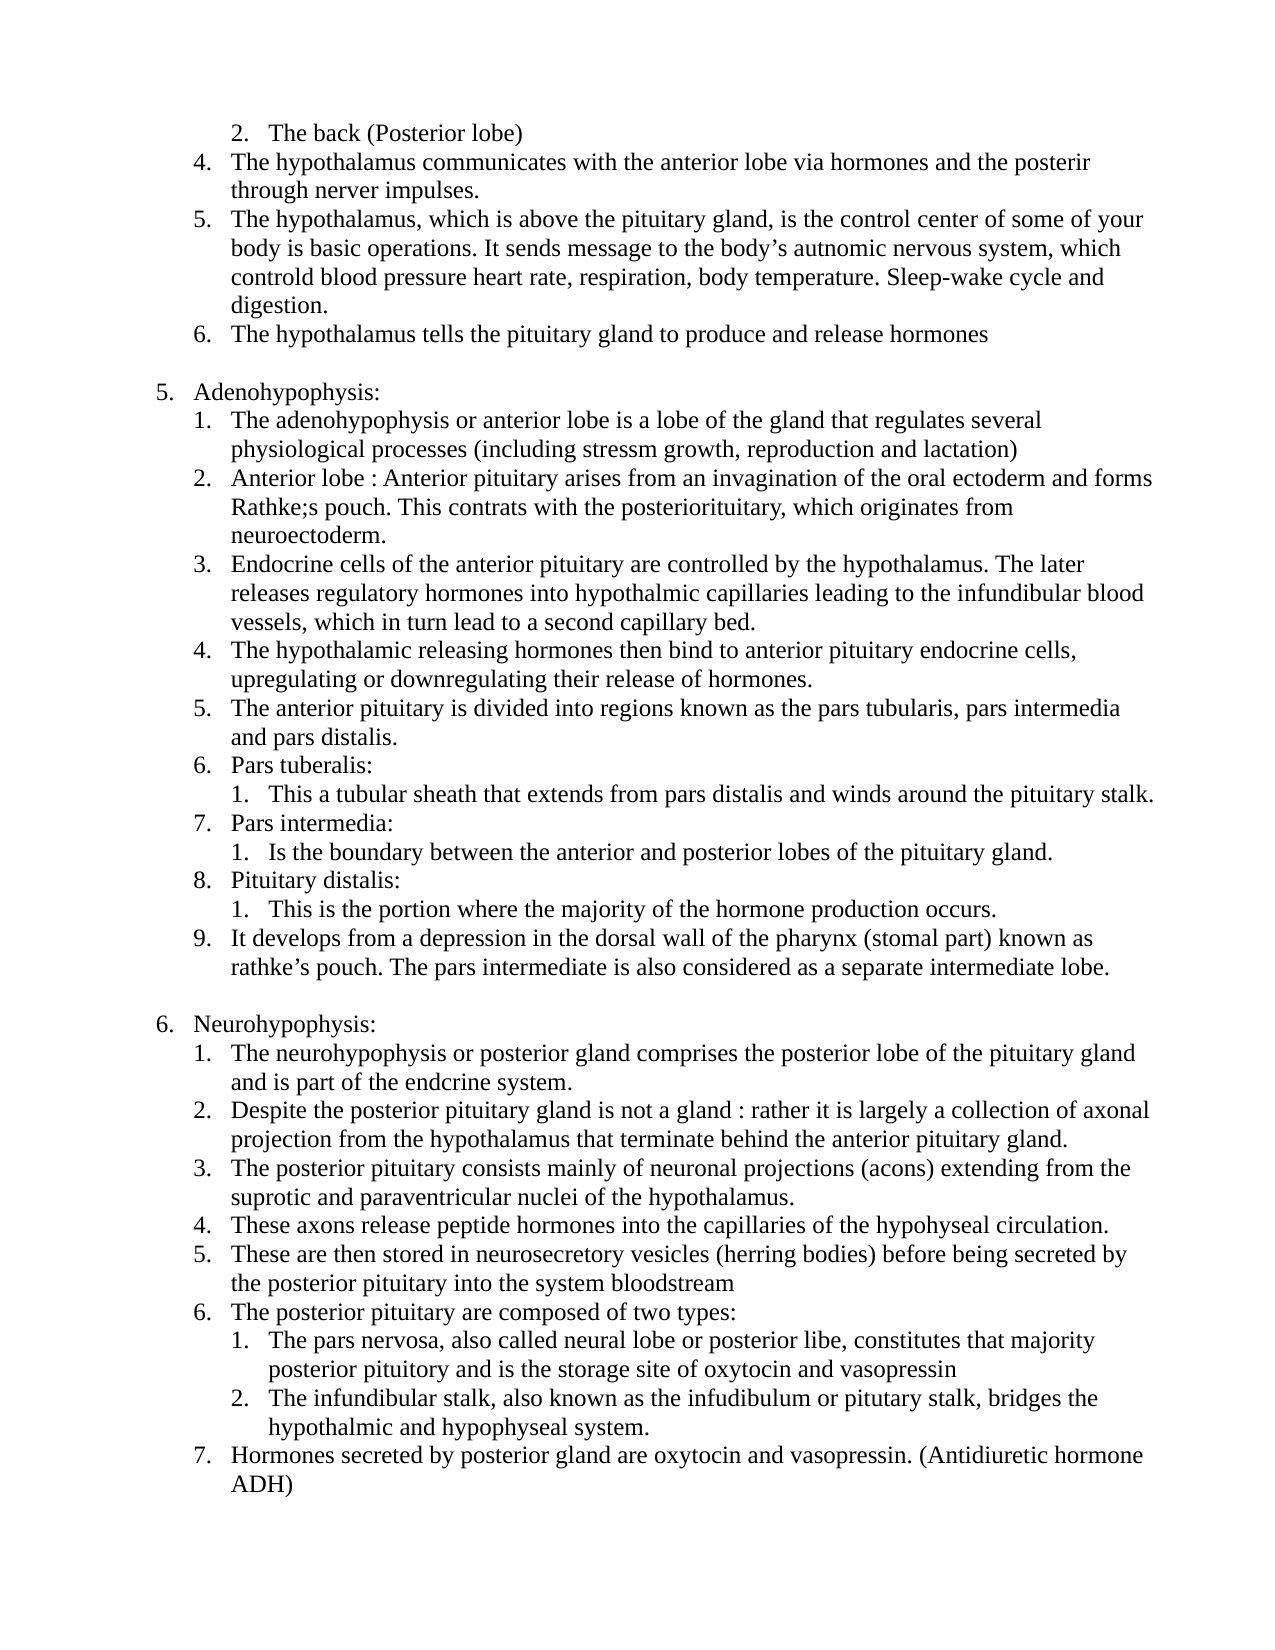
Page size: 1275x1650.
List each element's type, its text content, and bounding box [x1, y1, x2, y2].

list The hypothalamus communicates with the anterior lobe via hormones and the posterir through nerver impulses. [193, 147, 1157, 204]
list Despite the posterior pituitary gland is not a gland : rather it is largely a collection of axonal projection from the hypothalamus that terminate behind the anterior pituitary gland. [193, 1096, 1157, 1153]
list Pars intermedia: [193, 808, 1157, 837]
list Anterior lobe : Anterior pituitary arises from an invagination of the oral ectoderm and forms Rathke;s pouch. This contrats with the posteriorituitary, which originates from neuroectoderm. [193, 463, 1157, 549]
list The neurohypophysis or posterior gland comprises the posterior lobe of the pituitary gland and is part of the endcrine system. [193, 1038, 1157, 1096]
list The back (Posterior lobe) [231, 118, 1157, 147]
list This is the portion where the majority of the hormone production occurs. [231, 894, 1157, 923]
list Adenohypophysis: [156, 377, 1157, 406]
list Pars tuberalis: [193, 751, 1157, 779]
list The anterior pituitary is divided into regions known as the pars tubularis, pars intermedia and pars distalis. [193, 693, 1157, 751]
list Neurohypophysis: [156, 1009, 1157, 1038]
list The hypothalamus, which is above the pituitary gland, is the control center of some of your body is basic operations. It sends message to the body’s autnomic nervous system, which controld blood pressure heart rate, respiration, body temperature. Sleep-wake cycle and digestion. [193, 204, 1157, 319]
list Pituitary distalis: [193, 866, 1157, 894]
list The infundibular stalk, also known as the infudibulum or pitutary stalk, bridges the hypothalmic and hypophyseal system. [231, 1383, 1157, 1441]
list Endocrine cells of the anterior pituitary are controlled by the hypothalamus. The later releases regulatory hormones into hypothalmic capillaries leading to the infundibular blood vessels, which in turn lead to a second capillary bed. [193, 549, 1157, 636]
list This a tubular sheath that extends from pars distalis and winds around the pituitary stalk. [231, 779, 1157, 808]
list These are then stored in neurosecretory vesicles (herring bodies) before being secreted by the posterior pituitary into the system bloodstream [193, 1239, 1157, 1297]
list The adenohypophysis or anterior lobe is a lobe of the gland that regulates several physiological processes (including stressm growth, reproduction and lactation) [193, 406, 1157, 463]
list Hormones secreted by posterior gland are oxytocin and vasopressin. (Antidiuretic hormone ADH) [193, 1441, 1157, 1498]
list The pars nervosa, also called neural lobe or posterior libe, constitutes that majority posterior pituitory and is the storage site of oxytocin and vasopressin [231, 1326, 1157, 1383]
list The posterior pituitary consists mainly of neuronal projections (acons) extending from the suprotic and paraventricular nuclei of the hypothalamus. [193, 1153, 1157, 1211]
list The hypothalamus tells the pituitary gland to produce and release hormones [193, 319, 1157, 348]
list The posterior pituitary are composed of two types: [193, 1297, 1157, 1326]
list The hypothalamic releasing hormones then bind to anterior pituitary endocrine cells, upregulating or downregulating their release of hormones. [193, 636, 1157, 693]
list Is the boundary between the anterior and posterior lobes of the pituitary gland. [231, 837, 1157, 866]
list It develops from a depression in the dorsal wall of the pharynx (stomal part) known as rathke’s pouch. The pars intermediate is also considered as a separate intermediate lobe. [193, 923, 1157, 981]
list These axons release peptide hormones into the capillaries of the hypohyseal circulation. [193, 1211, 1157, 1239]
